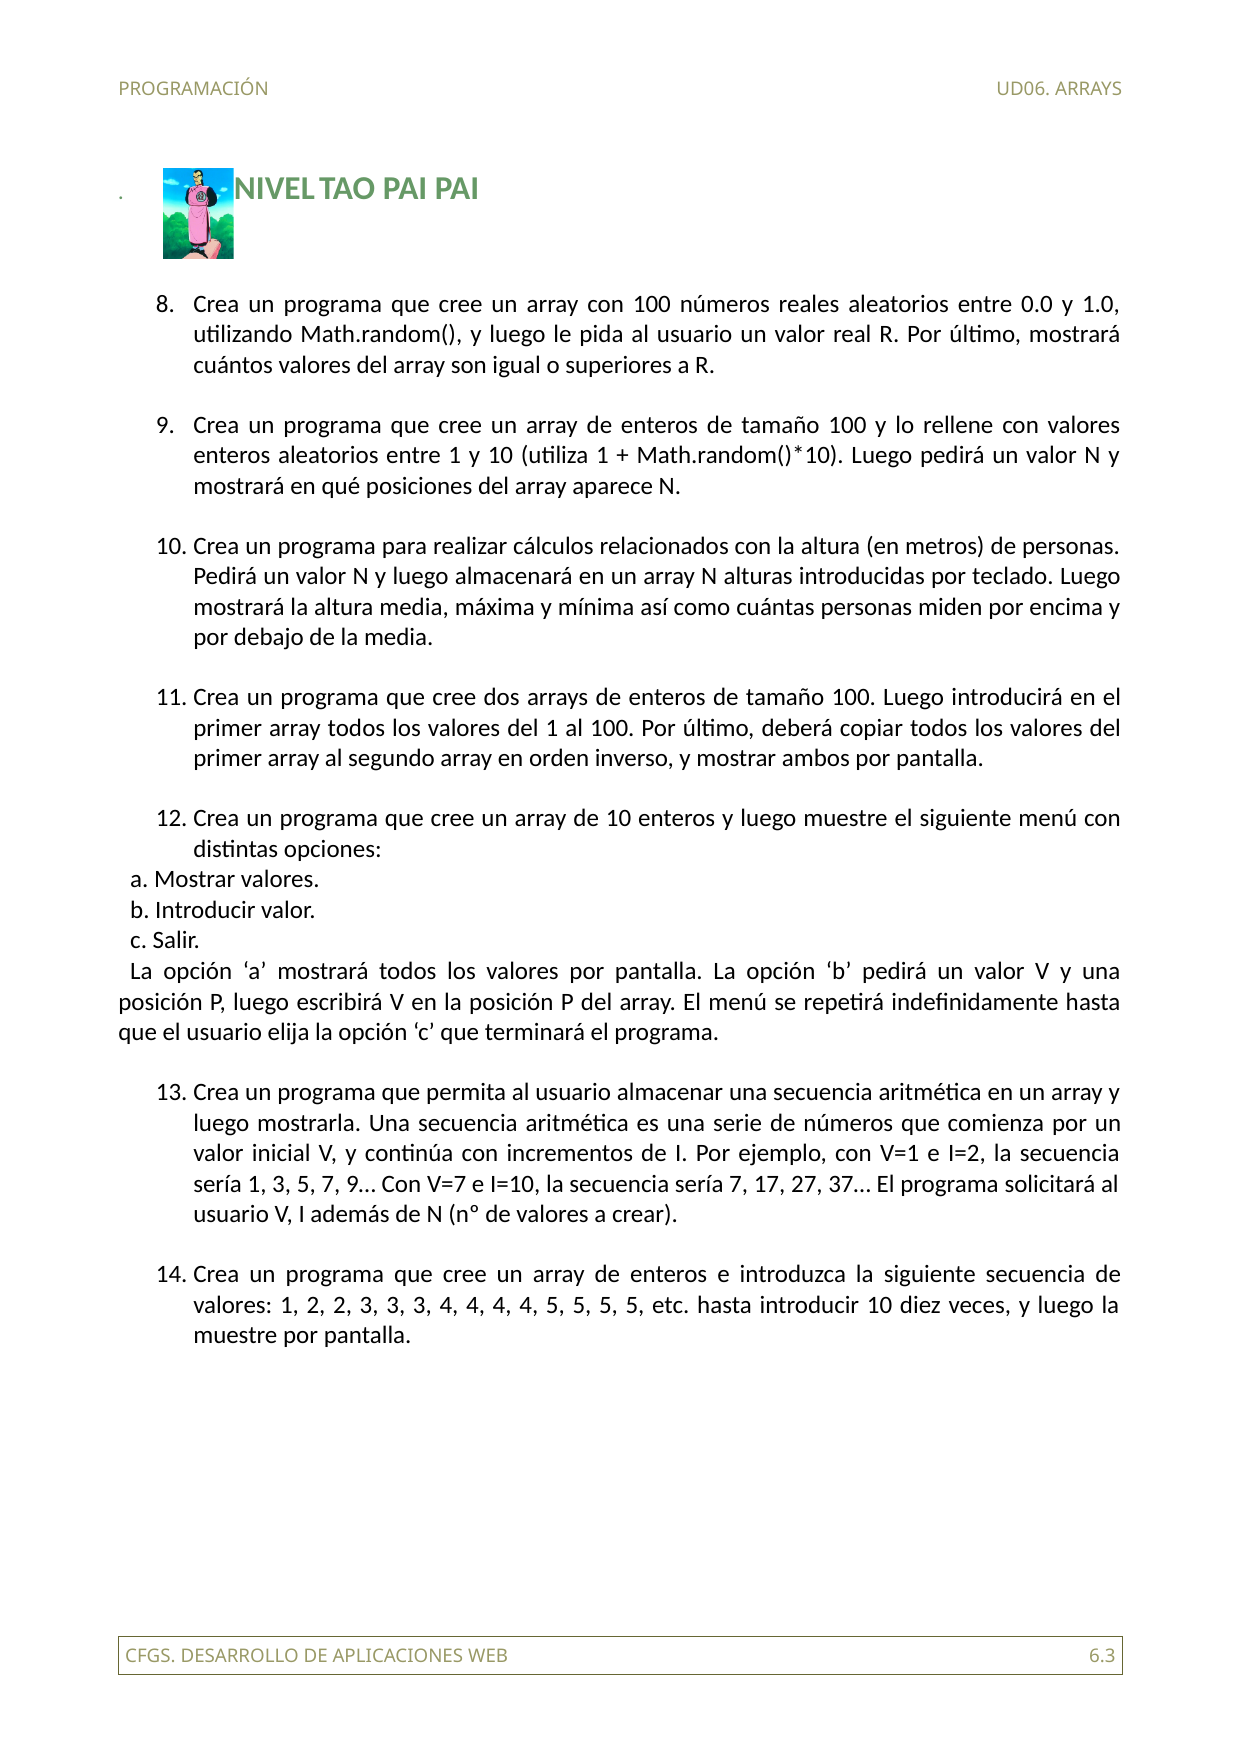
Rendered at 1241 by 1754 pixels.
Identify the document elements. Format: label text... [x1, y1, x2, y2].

text b. Introducir valor. [118, 894, 1122, 924]
picture [163, 171, 234, 259]
list Crea un programa para realizar cálculos relacionados con la altura (en metros) de personas. Pedirá un valor N y luego almacenará en un array N alturas introducidas por teclado. Luego mostrará la altura media, máxima y mínima así como cuántas personas miden por encima y por debajo de la media. [156, 530, 1122, 652]
text a. Mostrar valores. [118, 863, 1122, 894]
list Crea un programa que cree un array de 10 enteros y luego muestre el siguiente menú con distintas opciones: [156, 802, 1122, 863]
picture [163, 180, 178, 184]
list Crea un programa que cree un array de enteros de tamaño 100 y lo rellene con valores enteros aleatorios entre 1 y 10 (utiliza 1 + Math.random()*10). Luego pedirá un valor N y mostrará en qué posiciones del array aparece N. [156, 409, 1122, 500]
list Crea un programa que cree un array con 100 números reales aleatorios entre 0.0 y 1.0, utilizando Math.random(), y luego le pida al usuario un valor real R. Por último, mostrará cuántos valores del array son igual o superiores a R. [156, 288, 1122, 379]
text c. Salir. [118, 924, 1122, 955]
list Crea un programa que cree un array de enteros e introduzca la siguiente secuencia de valores: 1, 2, 2, 3, 3, 3, 4, 4, 4, 4, 5, 5, 5, 5, etc. hasta introducir 10 diez veces, y luego la muestre por pantalla. [156, 1258, 1122, 1350]
text La opción ‘a’ mostrará todos los valores por pantalla. La opción ‘b’ pedirá un valor V y una posición P, luego escribirá V en la posición P del array. El menú se repetirá indefinidamente hasta que el usuario elija la opción ‘c’ que terminará el programa. [118, 955, 1122, 1047]
subtitle NIVEL Tao Pai Pai [118, 167, 1122, 258]
list Crea un programa que permita al usuario almacenar una secuencia aritmética en un array y luego mostrarla. Una secuencia aritmética es una serie de números que comienza por un valor inicial V, y continúa con incrementos de I. Por ejemplo, con V=1 e I=2, la secuencia sería 1, 3, 5, 7, 9… Con V=7 e I=10, la secuencia sería 7, 17, 27, 37… El programa solicitará al usuario V, I además de N (nº de valores a crear). [156, 1076, 1122, 1229]
list Crea un programa que cree dos arrays de enteros de tamaño 100. Luego introducirá en el primer array todos los valores del 1 al 100. Por último, deberá copiar todos los valores del primer array al segundo array en orden inverso, y mostrar ambos por pantalla. [156, 681, 1122, 773]
